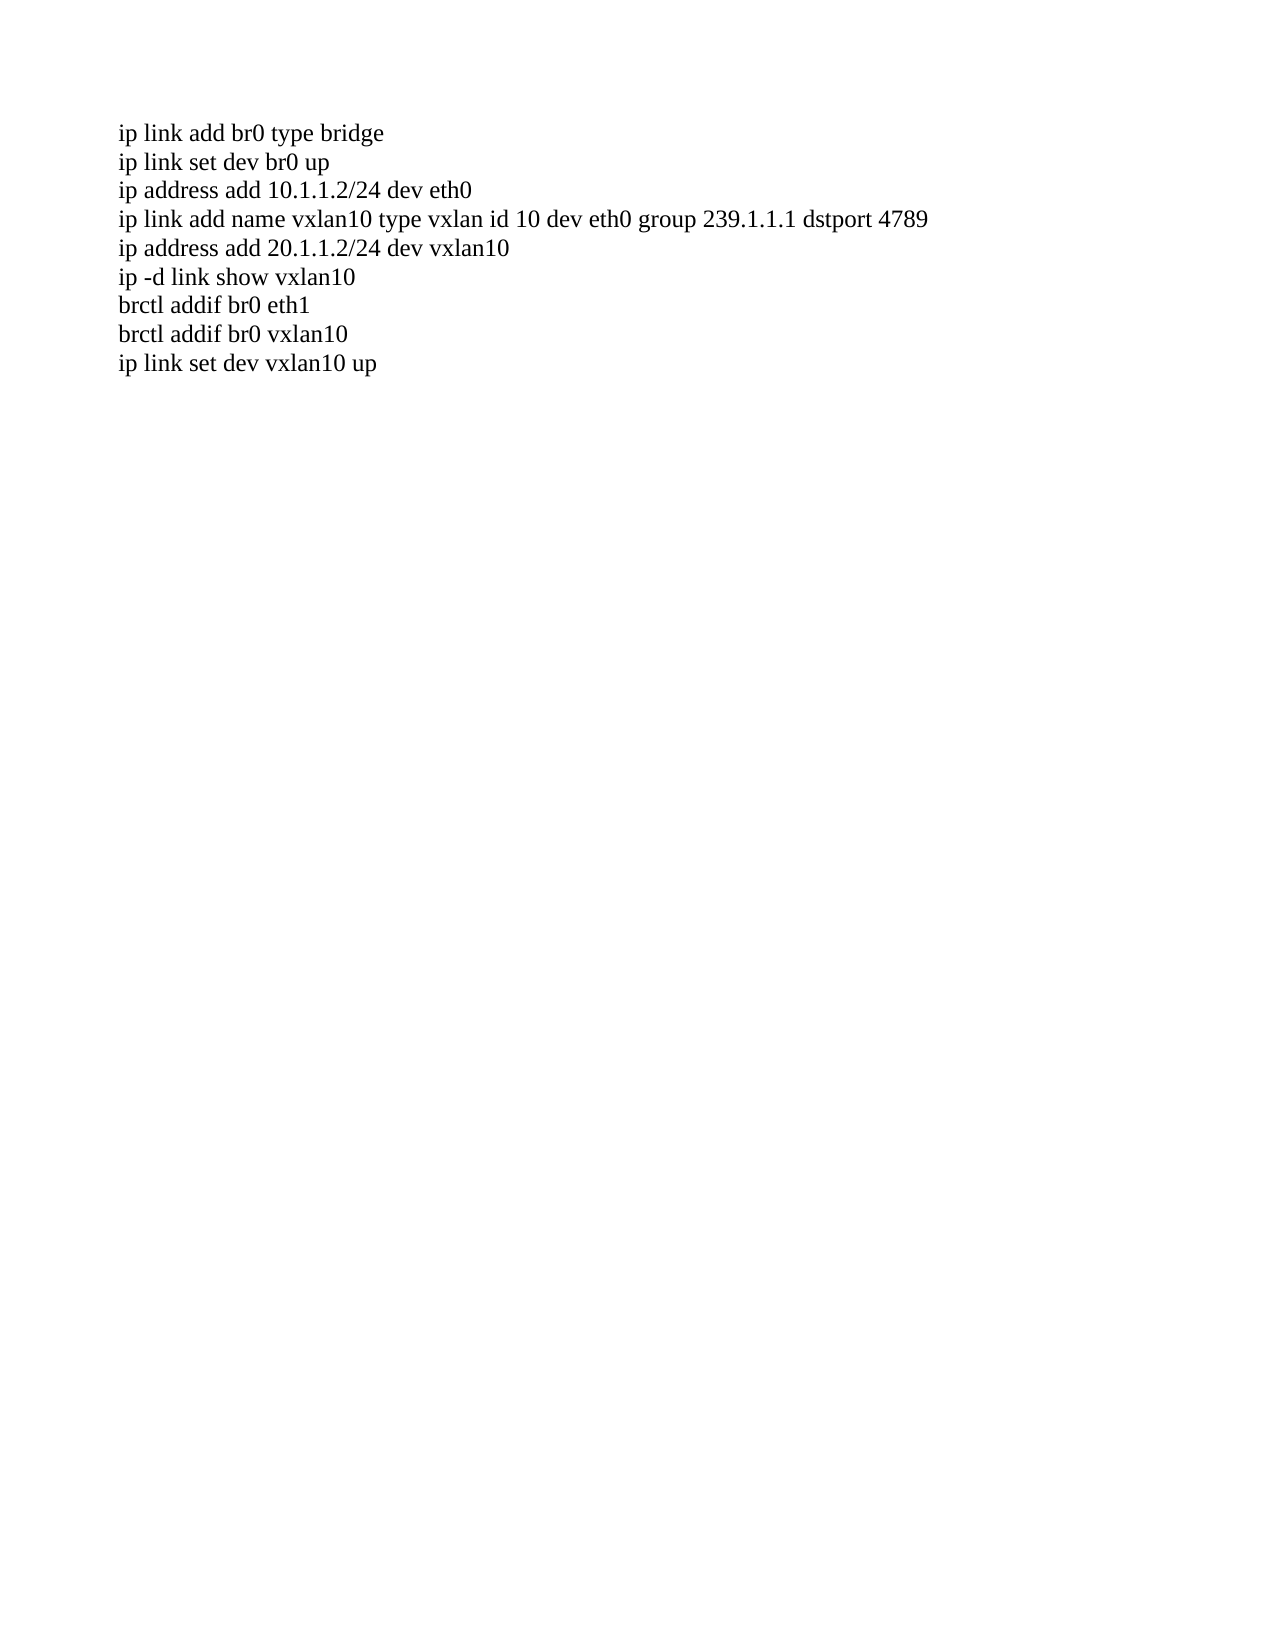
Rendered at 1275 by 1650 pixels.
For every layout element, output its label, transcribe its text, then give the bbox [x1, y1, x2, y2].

text ip link set dev br0 up [118, 147, 1157, 176]
text ip -d link show vxlan10 [118, 262, 1157, 291]
text ip link add name vxlan10 type vxlan id 10 dev eth0 group 239.1.1.1 dstport 4789 [118, 204, 1157, 233]
text ip address add 10.1.1.2/24 dev eth0 [118, 176, 1157, 204]
text brctl addif br0 eth1 [118, 291, 1157, 319]
text ip address add 20.1.1.2/24 dev vxlan10 [118, 233, 1157, 262]
text ip link add br0 type bridge [118, 118, 1157, 147]
text ip link set dev vxlan10 up [118, 348, 1157, 377]
text brctl addif br0 vxlan10 [118, 319, 1157, 348]
